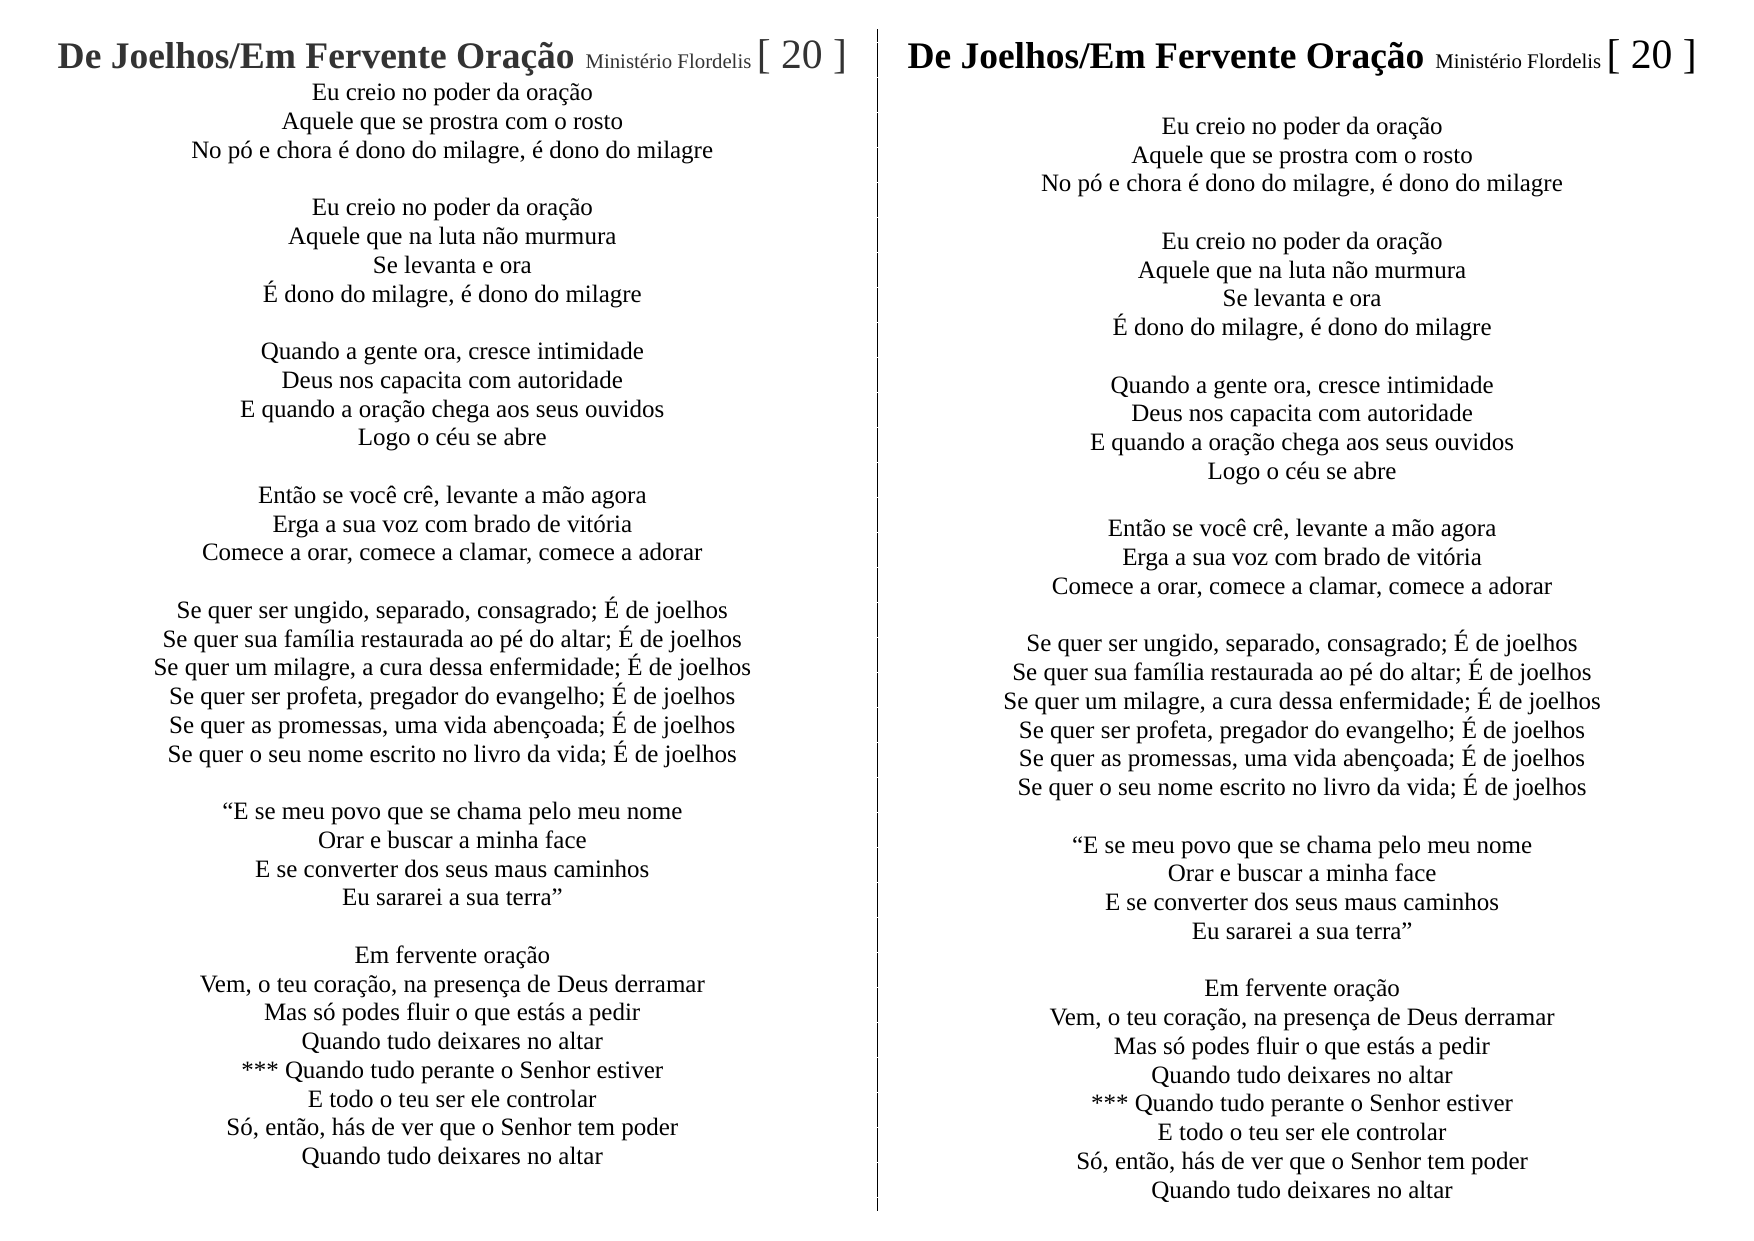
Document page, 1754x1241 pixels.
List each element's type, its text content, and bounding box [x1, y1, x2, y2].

text “E se meu povo que se chama pelo meu nome [879, 830, 1724, 858]
text Aquele que se prostra com o rosto [29, 106, 875, 135]
text É dono do milagre, é dono do milagre [29, 279, 875, 307]
text Logo o céu se abre [879, 456, 1724, 485]
text Logo o céu se abre [29, 422, 875, 451]
text E se converter dos seus maus caminhos [879, 887, 1724, 916]
text Se quer ser profeta, pregador do evangelho; É de joelhos [29, 681, 875, 710]
text Aquele que se prostra com o rosto [879, 140, 1724, 168]
text *** Quando tudo perante o Senhor estiver [879, 1088, 1724, 1117]
text Só, então, hás de ver que o Senhor tem poder [29, 1112, 875, 1141]
text *** Quando tudo perante o Senhor estiver [29, 1055, 875, 1084]
text Mas só podes fluir o que estás a pedir [29, 997, 875, 1026]
text Mas só podes fluir o que estás a pedir [879, 1031, 1724, 1060]
text De Joelhos/Em Fervente Oração Ministério Flordelis [ 20 ] [29, 29, 875, 77]
text Se quer ser ungido, separado, consagrado; É de joelhos [29, 595, 875, 624]
text Se quer um milagre, a cura dessa enfermidade; É de joelhos [29, 652, 875, 681]
text Se quer sua família restaurada ao pé do altar; É de joelhos [29, 624, 875, 652]
text E todo o teu ser ele controlar [879, 1117, 1724, 1146]
text Quando tudo deixares no altar [29, 1026, 875, 1055]
text Aquele que na luta não murmura [29, 221, 875, 250]
text Eu creio no poder da oração [29, 192, 875, 221]
text No pó e chora é dono do milagre, é dono do milagre [29, 135, 875, 164]
text Então se você crê, levante a mão agora [29, 480, 875, 509]
text Eu creio no poder da oração [879, 111, 1724, 140]
text Se quer um milagre, a cura dessa enfermidade; É de joelhos [879, 686, 1724, 715]
text Quando a gente ora, cresce intimidade [879, 370, 1724, 398]
text Aquele que na luta não murmura [879, 255, 1724, 283]
text Se quer as promessas, uma vida abençoada; É de joelhos [29, 710, 875, 739]
text Se quer o seu nome escrito no livro da vida; É de joelhos [879, 772, 1724, 801]
text Quando tudo deixares no altar [879, 1060, 1724, 1088]
text Vem, o teu coração, na presença de Deus derramar [29, 969, 875, 997]
text Eu creio no poder da oração [879, 226, 1724, 255]
text Comece a orar, comece a clamar, comece a adorar [879, 571, 1724, 600]
text Eu creio no poder da oração [29, 77, 875, 106]
text Em fervente oração [29, 940, 875, 969]
text Se levanta e ora [29, 250, 875, 279]
text É dono do milagre, é dono do milagre [879, 312, 1724, 341]
text Se quer as promessas, uma vida abençoada; É de joelhos [879, 743, 1724, 772]
text Só, então, hás de ver que o Senhor tem poder [879, 1146, 1724, 1175]
text Deus nos capacita com autoridade [879, 398, 1724, 427]
text Se quer o seu nome escrito no livro da vida; É de joelhos [29, 739, 875, 767]
text Se quer ser ungido, separado, consagrado; É de joelhos [879, 628, 1724, 657]
text Comece a orar, comece a clamar, comece a adorar [29, 537, 875, 566]
text E todo o teu ser ele controlar [29, 1084, 875, 1112]
text “E se meu povo que se chama pelo meu nome [29, 796, 875, 825]
text Orar e buscar a minha face [29, 825, 875, 854]
text Eu sararei a sua terra” [879, 916, 1724, 945]
text Se quer ser profeta, pregador do evangelho; É de joelhos [879, 715, 1724, 743]
text Se levanta e ora [879, 283, 1724, 312]
text Erga a sua voz com brado de vitória [29, 509, 875, 537]
text De Joelhos/Em Fervente Oração Ministério Flordelis [ 20 ] [879, 29, 1724, 77]
text E quando a oração chega aos seus ouvidos [879, 427, 1724, 456]
text Então se você crê, levante a mão agora [879, 513, 1724, 542]
text E se converter dos seus maus caminhos [29, 854, 875, 882]
text Quando tudo deixares no altar [879, 1175, 1724, 1203]
text Orar e buscar a minha face [879, 858, 1724, 887]
text No pó e chora é dono do milagre, é dono do milagre [879, 168, 1724, 197]
text Eu sararei a sua terra” [29, 882, 875, 911]
text Quando a gente ora, cresce intimidade [29, 336, 875, 365]
text Vem, o teu coração, na presença de Deus derramar [879, 1002, 1724, 1031]
text Deus nos capacita com autoridade [29, 365, 875, 394]
text Quando tudo deixares no altar [29, 1141, 875, 1170]
text Erga a sua voz com brado de vitória [879, 542, 1724, 571]
text Em fervente oração [879, 973, 1724, 1002]
text E quando a oração chega aos seus ouvidos [29, 394, 875, 422]
text Se quer sua família restaurada ao pé do altar; É de joelhos [879, 657, 1724, 686]
